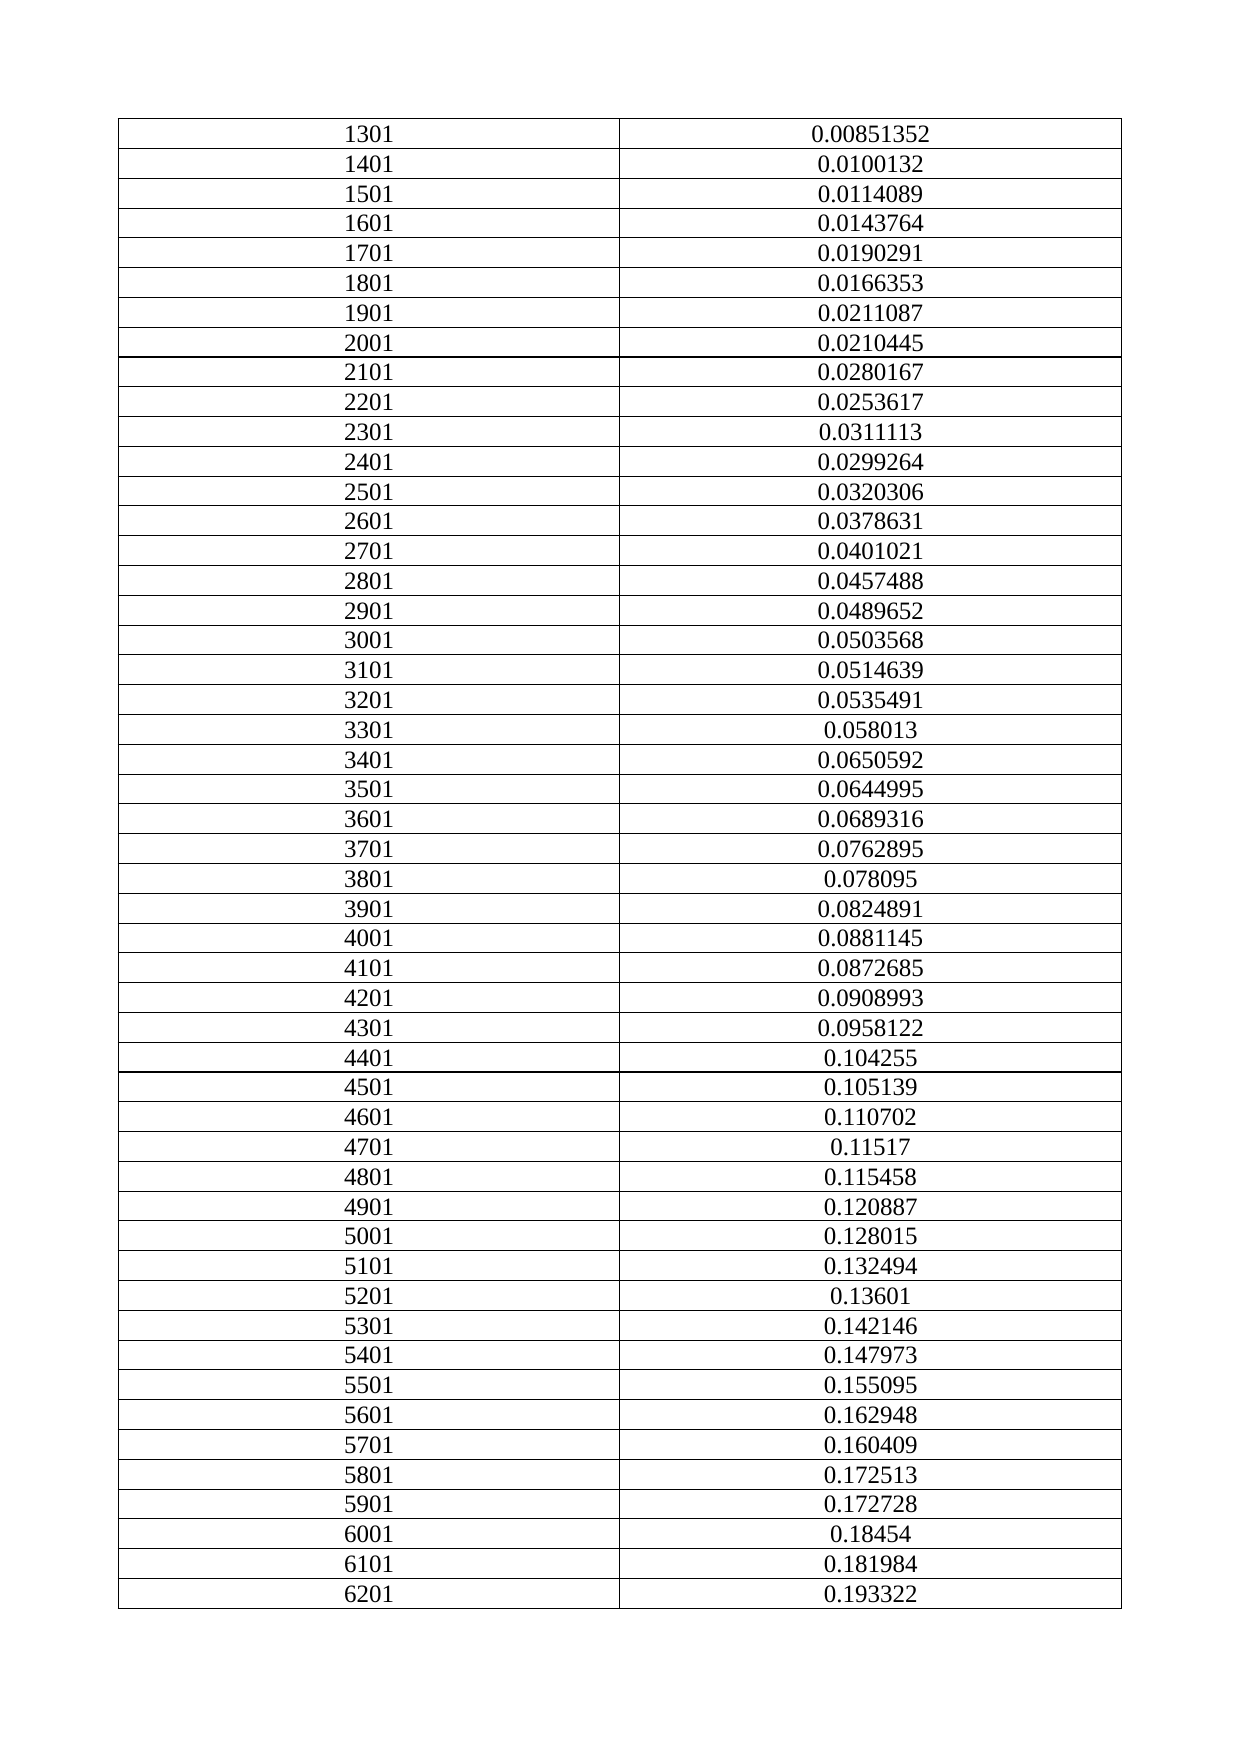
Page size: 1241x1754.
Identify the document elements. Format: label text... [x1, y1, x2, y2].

table_cell 4801 [119, 1162, 619, 1191]
table_cell 0.0535491 [620, 685, 1121, 714]
table_cell 5701 [119, 1430, 619, 1459]
table_cell 0.104255 [620, 1043, 1121, 1071]
table_cell 1601 [119, 209, 619, 237]
table_cell 3301 [119, 715, 619, 744]
table_cell 0.0762895 [620, 834, 1121, 863]
table_cell 0.11517 [620, 1132, 1121, 1161]
table_cell 6201 [119, 1579, 619, 1608]
table_cell 0.0824891 [620, 894, 1121, 922]
table_cell 0.0881145 [620, 924, 1121, 952]
table_cell 0.0100132 [620, 149, 1121, 178]
table_cell 0.115458 [620, 1162, 1121, 1191]
table_cell 0.0166353 [620, 268, 1121, 297]
table_cell 0.0211087 [620, 298, 1121, 327]
table_cell 2701 [119, 536, 619, 565]
table_cell 0.0299264 [620, 447, 1121, 476]
table_cell 1801 [119, 268, 619, 297]
table_cell 3801 [119, 864, 619, 893]
table_cell 0.132494 [620, 1251, 1121, 1280]
table_cell 3701 [119, 834, 619, 863]
table_cell 0.172728 [620, 1490, 1121, 1518]
table_cell 4601 [119, 1102, 619, 1131]
table_cell 0.00851352 [620, 119, 1121, 148]
table_cell 0.0908993 [620, 983, 1121, 1012]
table_cell 4401 [119, 1043, 619, 1071]
table_cell 0.155095 [620, 1370, 1121, 1399]
table_cell 3401 [119, 745, 619, 773]
table_cell 0.0378631 [620, 506, 1121, 535]
table_cell 5001 [119, 1221, 619, 1250]
table_cell 1501 [119, 179, 619, 207]
table_cell 4701 [119, 1132, 619, 1161]
table_cell 0.0514639 [620, 655, 1121, 684]
table_cell 0.0489652 [620, 596, 1121, 624]
table_cell 2401 [119, 447, 619, 476]
table_cell 0.078095 [620, 864, 1121, 893]
table_cell 4201 [119, 983, 619, 1012]
table_cell 0.0311113 [620, 417, 1121, 446]
table_cell 0.0401021 [620, 536, 1121, 565]
table_cell 0.0650592 [620, 745, 1121, 773]
table_cell 3001 [119, 626, 619, 654]
table_cell 0.0872685 [620, 953, 1121, 982]
table_cell 5901 [119, 1490, 619, 1518]
table_cell 0.0190291 [620, 238, 1121, 267]
table_cell 0.162948 [620, 1400, 1121, 1429]
table_cell 2901 [119, 596, 619, 624]
table_cell 3101 [119, 655, 619, 684]
table_cell 5101 [119, 1251, 619, 1280]
table_cell 5401 [119, 1341, 619, 1369]
table_cell 0.0253617 [620, 387, 1121, 416]
table_cell 0.0210445 [620, 328, 1121, 356]
table_cell 0.181984 [620, 1549, 1121, 1578]
table_cell 0.0457488 [620, 566, 1121, 595]
table_cell 3201 [119, 685, 619, 714]
table_cell 0.0689316 [620, 804, 1121, 833]
table_cell 0.147973 [620, 1341, 1121, 1369]
table_cell 0.142146 [620, 1311, 1121, 1339]
table_cell 4501 [119, 1073, 619, 1101]
table_cell 1701 [119, 238, 619, 267]
table_cell 0.0320306 [620, 477, 1121, 505]
table_cell 0.13601 [620, 1281, 1121, 1310]
table_cell 0.105139 [620, 1073, 1121, 1101]
table_cell 5801 [119, 1460, 619, 1488]
table_cell 4901 [119, 1192, 619, 1220]
table_cell 2301 [119, 417, 619, 446]
table_cell 0.0114089 [620, 179, 1121, 207]
table_cell 0.0644995 [620, 775, 1121, 803]
table_cell 2101 [119, 358, 619, 386]
table_cell 4001 [119, 924, 619, 952]
table_cell 2001 [119, 328, 619, 356]
table_cell 0.193322 [620, 1579, 1121, 1608]
table_cell 4301 [119, 1013, 619, 1042]
table_cell 3901 [119, 894, 619, 922]
table_cell 5501 [119, 1370, 619, 1399]
table_cell 4101 [119, 953, 619, 982]
table_cell 0.120887 [620, 1192, 1121, 1220]
table_cell 5201 [119, 1281, 619, 1310]
table_cell 1301 [119, 119, 619, 148]
table_cell 0.128015 [620, 1221, 1121, 1250]
table_cell 3501 [119, 775, 619, 803]
table_cell 1401 [119, 149, 619, 178]
table_cell 5601 [119, 1400, 619, 1429]
table_cell 0.0280167 [620, 358, 1121, 386]
table_cell 2801 [119, 566, 619, 595]
table_cell 0.0503568 [620, 626, 1121, 654]
table_cell 0.18454 [620, 1519, 1121, 1548]
table_cell 2601 [119, 506, 619, 535]
table_cell 3601 [119, 804, 619, 833]
table_cell 0.0958122 [620, 1013, 1121, 1042]
table_cell 0.0143764 [620, 209, 1121, 237]
table_cell 6001 [119, 1519, 619, 1548]
table_cell 1901 [119, 298, 619, 327]
table_cell 0.160409 [620, 1430, 1121, 1459]
table_cell 2201 [119, 387, 619, 416]
table_cell 5301 [119, 1311, 619, 1339]
table_cell 6101 [119, 1549, 619, 1578]
table_cell 0.172513 [620, 1460, 1121, 1488]
table_cell 2501 [119, 477, 619, 505]
table_cell 0.110702 [620, 1102, 1121, 1131]
table_cell 0.058013 [620, 715, 1121, 744]
